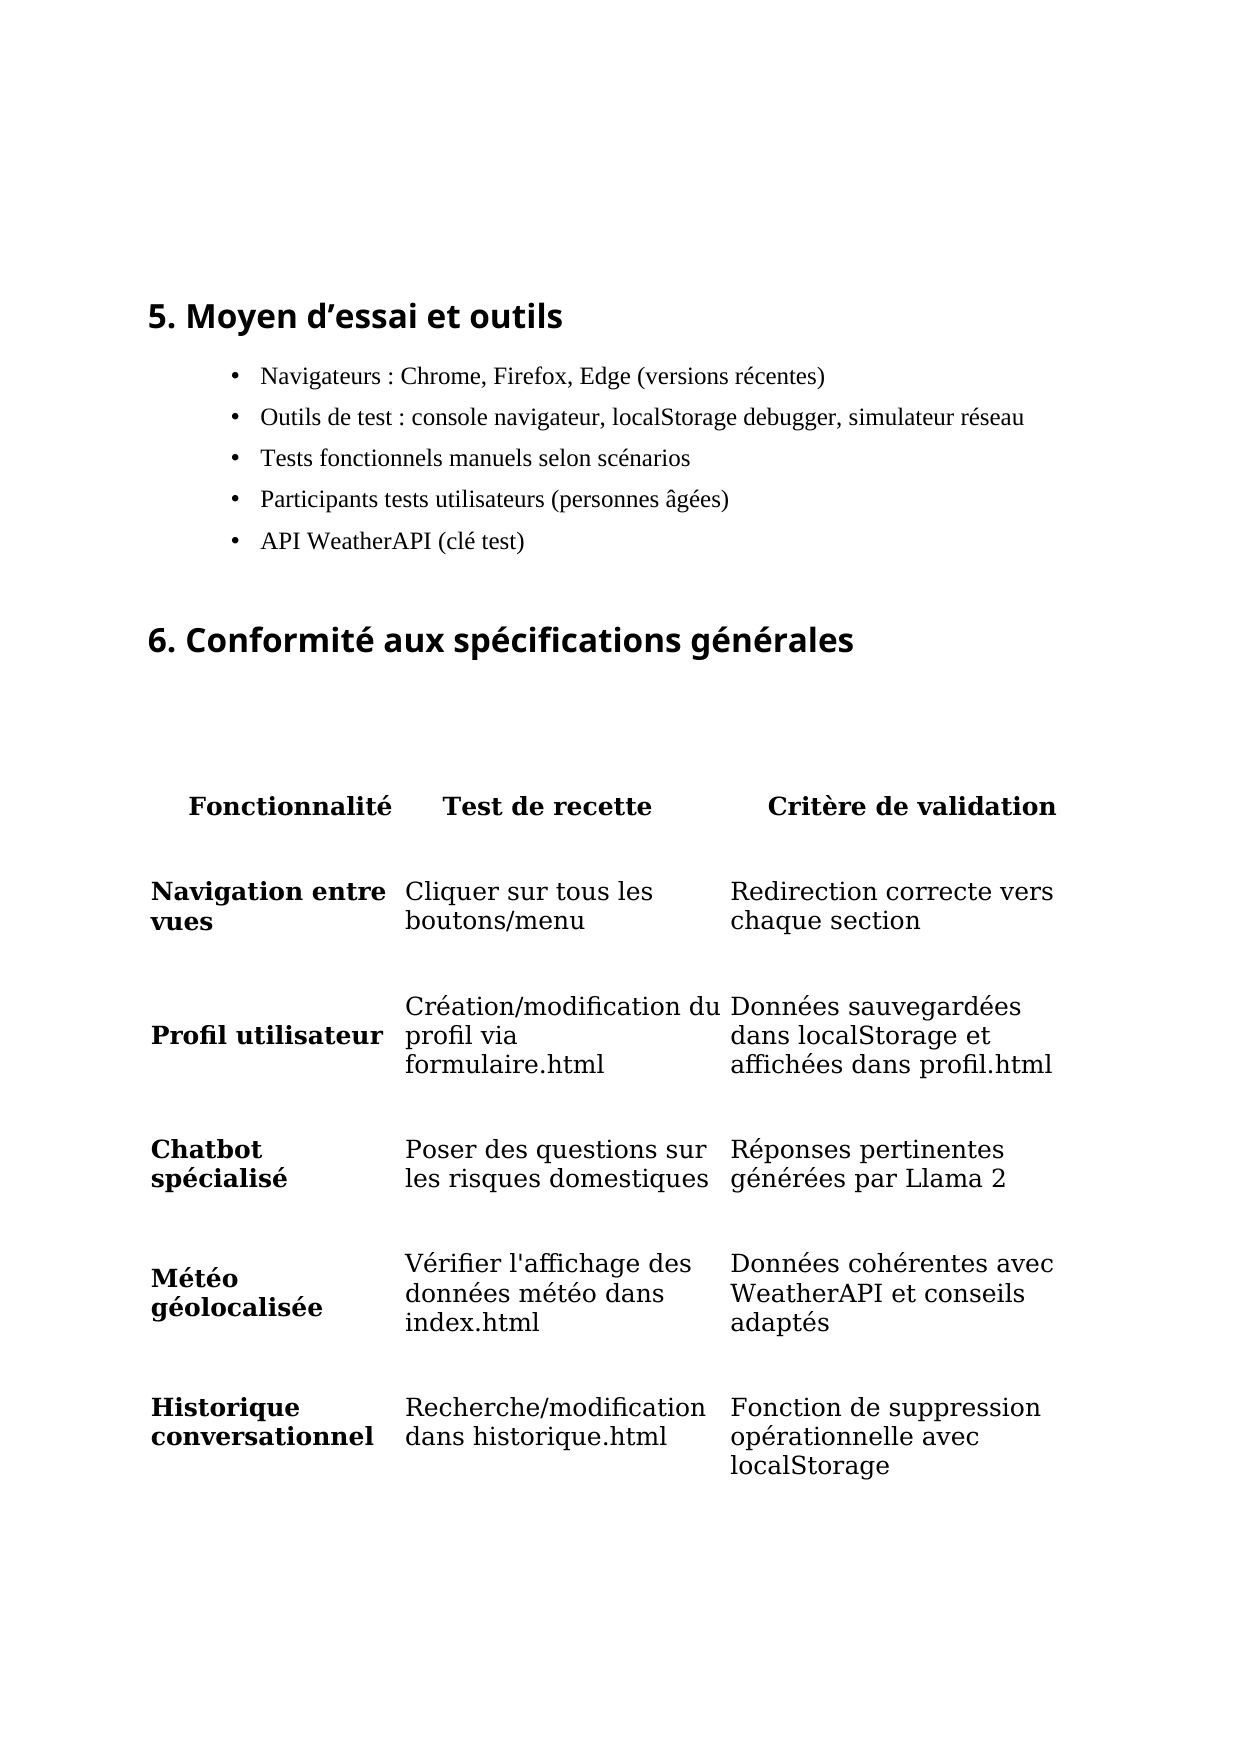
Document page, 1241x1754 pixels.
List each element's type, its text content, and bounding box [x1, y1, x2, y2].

table_header Fonctionnalité [148, 764, 402, 849]
list Tests fonctionnels manuels selon scénarios [193, 443, 1092, 472]
table_cell Cliquer sur tous les boutons/menu [402, 849, 727, 964]
table_cell Météo géolocalisée [148, 1222, 402, 1365]
table_cell Fonction de suppression opérationnelle avec localStorage [727, 1365, 1092, 1562]
table_header Test de recette [402, 764, 727, 849]
table_cell Poser des questions sur les risques domestiques [402, 1107, 727, 1222]
list Outils de test : console navigateur, localStorage debugger, simulateur réseau [193, 402, 1092, 431]
table_cell Données cohérentes avec WeatherAPI et conseils adaptés [727, 1222, 1092, 1365]
list Navigateurs : Chrome, Firefox, Edge (versions récentes) [193, 361, 1092, 389]
table_cell Navigation entre vues [148, 849, 402, 964]
table_cell Création/modification du profil via formulaire.html [402, 964, 727, 1107]
table_cell Profil utilisateur [148, 964, 402, 1107]
table_cell Historique conversationnel [148, 1365, 402, 1562]
table_header Critère de validation [727, 764, 1092, 849]
table_cell Redirection correcte vers chaque section [727, 849, 1092, 964]
list Participants tests utilisateurs (personnes âgées) [193, 484, 1092, 513]
table_cell Chatbot spécialisé [148, 1107, 402, 1222]
table_cell Vérifier l'affichage des données météo dans index.html [402, 1222, 727, 1365]
subtitle Moyen d’essai et outils [148, 293, 1092, 338]
subtitle Conformité aux spécifications générales [148, 617, 1092, 662]
table_cell Recherche/modification dans historique.html [402, 1365, 727, 1562]
table_cell Données sauvegardées dans localStorage et affichées dans profil.html [727, 964, 1092, 1107]
table_cell Réponses pertinentes générées par Llama 2 [727, 1107, 1092, 1222]
list API WeatherAPI (clé test) [193, 526, 1092, 554]
